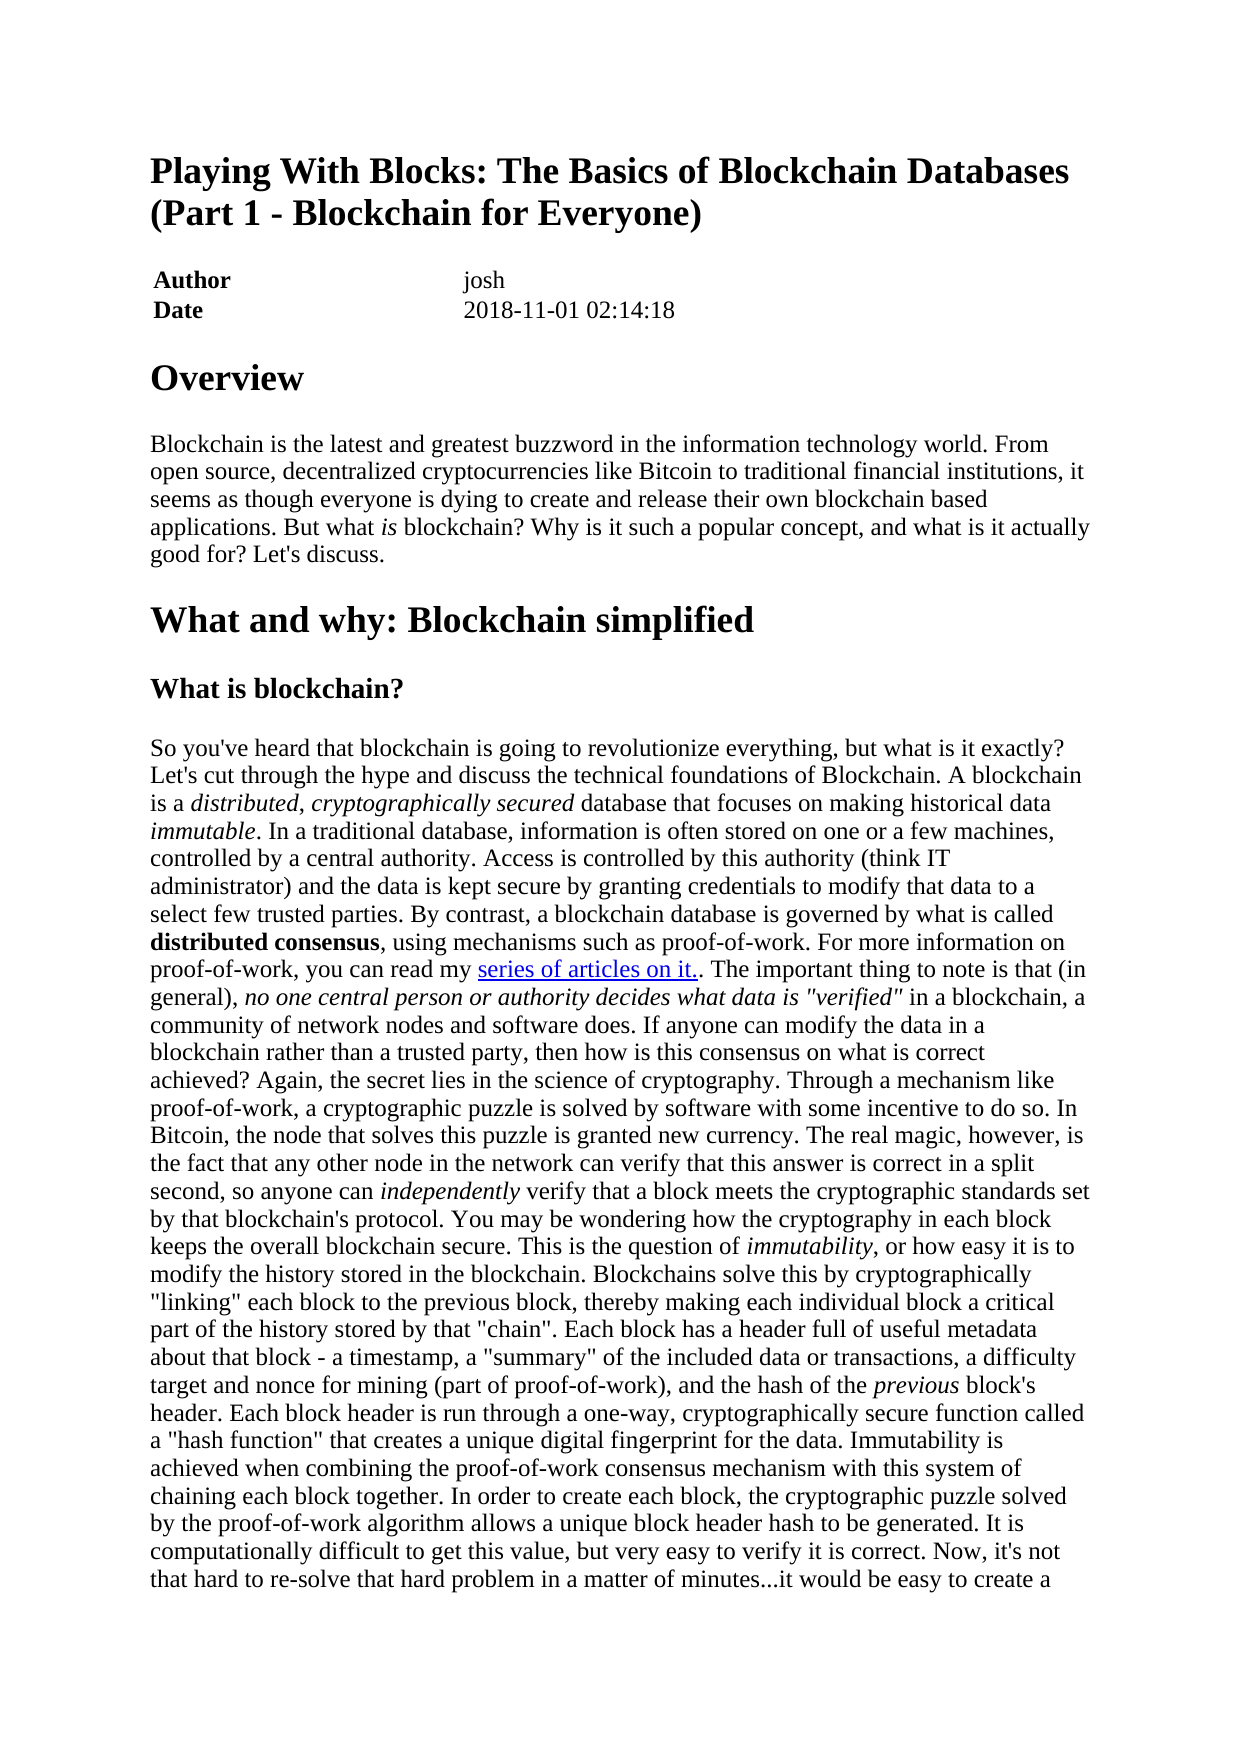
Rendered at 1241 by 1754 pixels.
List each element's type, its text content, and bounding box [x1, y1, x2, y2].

subtitle What and why: Blockchain simplified [150, 599, 1090, 641]
text So you've heard that blockchain is going to revolutionize everything, but what is it exactly? Let's cut through the hype and discuss the technical foundations of Blockchain. A blockchain is a distributed, cryptographically secured database that focuses on making historical data immutable. In a traditional database, information is often stored on one or a few machines, controlled by a central authority. Access is controlled by this authority (think IT administrator) and the data is kept secure by granting credentials to modify that data to a select few trusted parties. By contrast, a blockchain database is governed by what is called distributed consensus, using mechanisms such as proof-of-work. For more information on proof-of-work, you can read my series of articles on it.. The important thing to note is that (in general), no one central person or authority decides what data is "verified" in a blockchain, a community of network nodes and software does. If anyone can modify the data in a blockchain rather than a trusted party, then how is this consensus on what is correct achieved? Again, the secret lies in the science of cryptography. Through a mechanism like proof-of-work, a cryptographic puzzle is solved by software with some incentive to do so. In Bitcoin, the node that solves this puzzle is granted new currency. The real magic, however, is the fact that any other node in the network can verify that this answer is correct in a split second, so anyone can independently verify that a block meets the cryptographic standards set by that blockchain's protocol. You may be wondering how the cryptography in each block keeps the overall blockchain secure. This is the question of immutability, or how easy it is to modify the history stored in the blockchain. Blockchains solve this by cryptographically "linking" each block to the previous block, thereby making each individual block a critical part of the history stored by that "chain". Each block has a header full of useful metadata about that block - a timestamp, a "summary" of the included data or transactions, a difficulty target and nonce for mining (part of proof-of-work), and the hash of the previous block's header. Each block header is run through a one-way, cryptographically secure function called a "hash function" that creates a unique digital fingerprint for the data. Immutability is achieved when combining the proof-of-work consensus mechanism with this system of chaining each block together. In order to create each block, the cryptographic puzzle solved by the proof-of-work algorithm allows a unique block header hash to be generated. It is computationally difficult to get this value, but very easy to verify it is correct. Now, it's not that hard to re-solve that hard problem in a matter of minutes...it would be easy to create a [150, 734, 1090, 1593]
subtitle Playing With Blocks: The Basics of Blockchain Databases (Part 1 - Blockchain for Everyone) [150, 150, 1090, 233]
table_cell 2018-11-01 02:14:18 [462, 295, 1092, 326]
table_header Author [152, 264, 462, 295]
subtitle Overview [150, 357, 1090, 399]
table_cell Date [152, 295, 462, 326]
subtitle What is blockchain? [150, 672, 1090, 704]
table_header josh [462, 264, 1092, 295]
text Blockchain is the latest and greatest buzzword in the information technology world. From open source, decentralized cryptocurrencies like Bitcoin to traditional financial institutions, it seems as though everyone is dying to create and release their own blockchain based applications. But what is blockchain? Why is it such a popular concept, and what is it actually good for? Let's discuss. [150, 430, 1090, 568]
